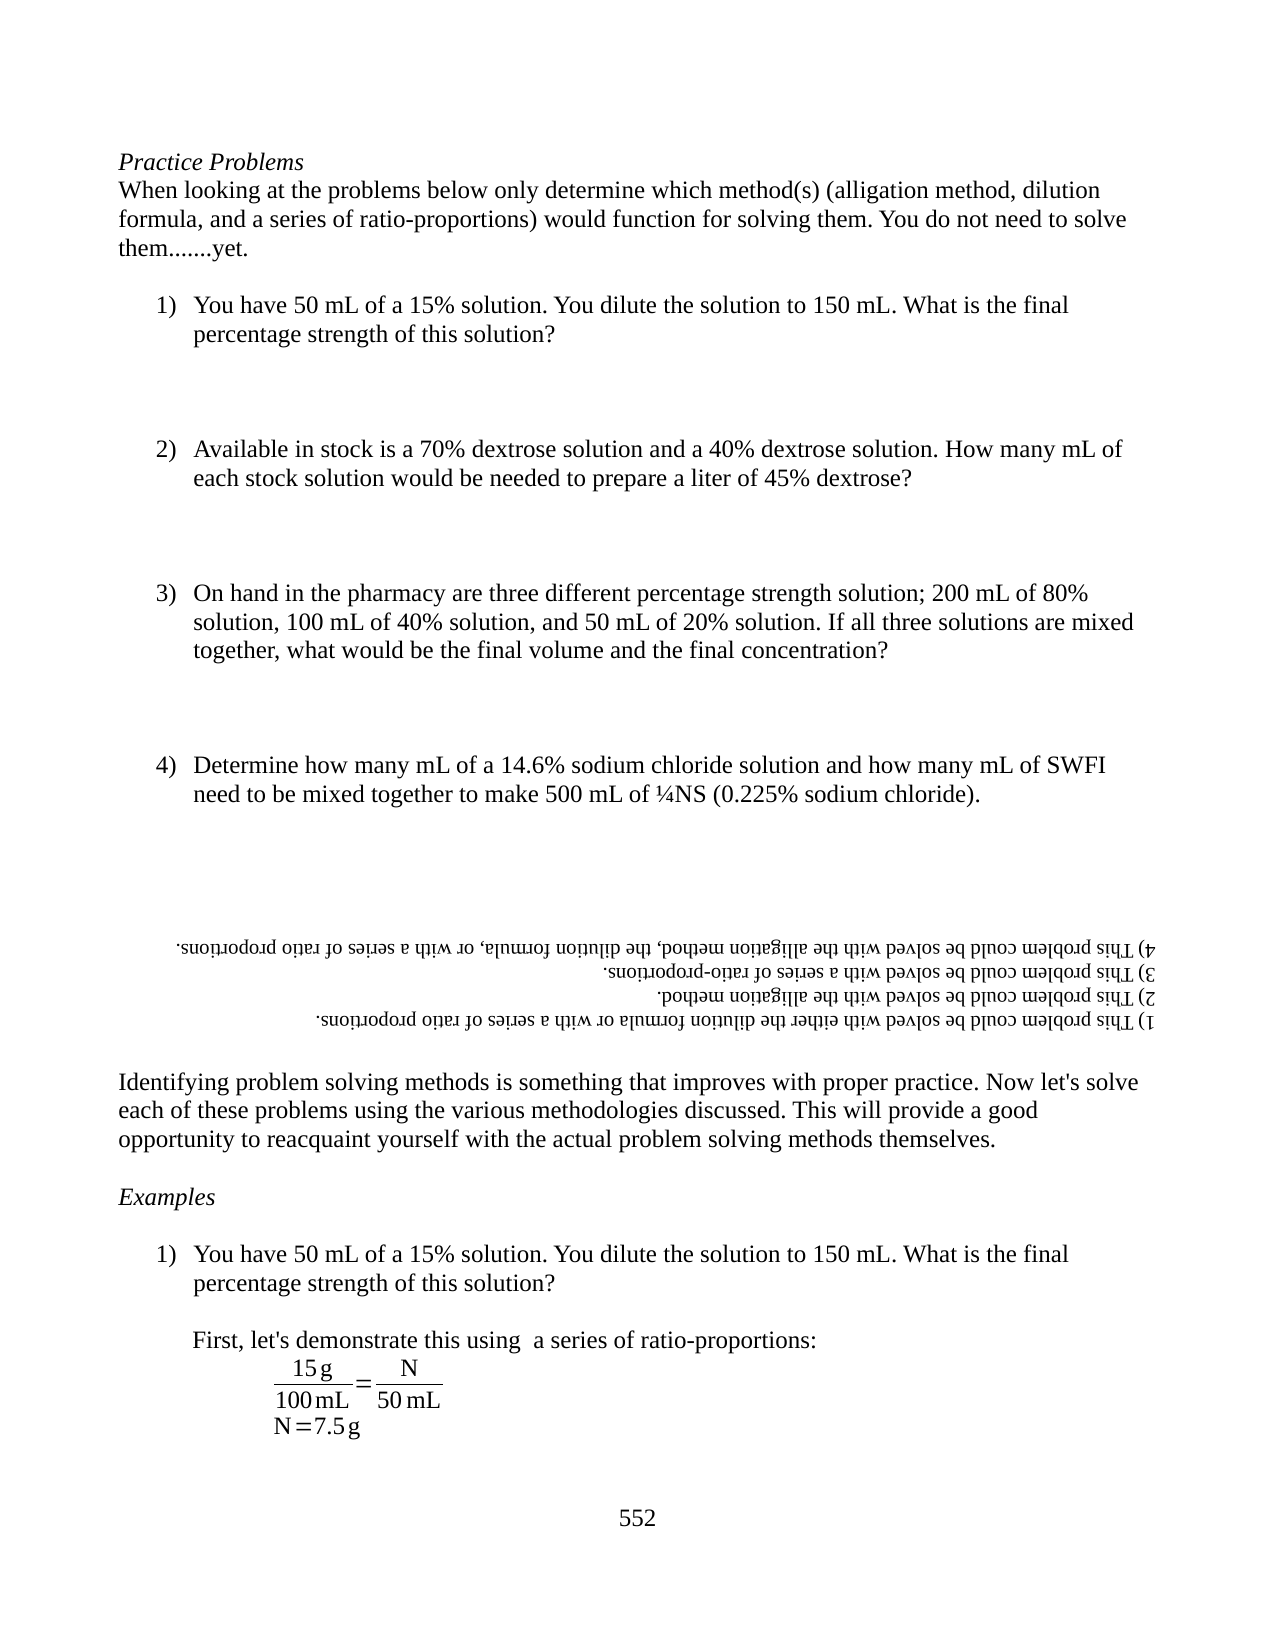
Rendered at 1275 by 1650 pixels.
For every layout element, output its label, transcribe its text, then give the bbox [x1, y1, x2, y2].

text Practice Problems [118, 147, 1157, 176]
list You have 50 mL of a 15% solution. You dilute the solution to 150 mL. What is the final percentage strength of this solution? [156, 1239, 1157, 1297]
list Available in stock is a 70% dextrose solution and a 40% dextrose solution. How many mL of each stock solution would be needed to prepare a liter of 45% dextrose? [156, 434, 1157, 492]
text Identifying problem solving methods is something that improves with proper practice. Now let's solve each of these problems using the various methodologies discussed. This will provide a good opportunity to reacquaint yourself with the actual problem solving methods themselves. [118, 1067, 1157, 1153]
list On hand in the pharmacy are three different percentage strength solution; 200 mL of 80% solution, 100 mL of 40% solution, and 50 mL of 20% solution. If all three solutions are mixed together, what would be the final volume and the final concentration? [156, 578, 1157, 664]
list Determine how many mL of a 14.6% sodium chloride solution and how many mL of SWFI need to be mixed together to make 500 mL of ¼NS (0.225% sodium chloride). [156, 751, 1157, 808]
list You have 50 mL of a 15% solution. You dilute the solution to 150 mL. What is the final percentage strength of this solution? [156, 291, 1157, 348]
text First, let's demonstrate this using a series of ratio-proportions: [192, 1326, 1157, 1354]
text Examples [118, 1182, 1157, 1211]
text When looking at the problems below only determine which method(s) (alligation method, dilution formula, and a series of ratio-proportions) would function for solving them. You do not need to solve them.......yet. [118, 176, 1157, 262]
